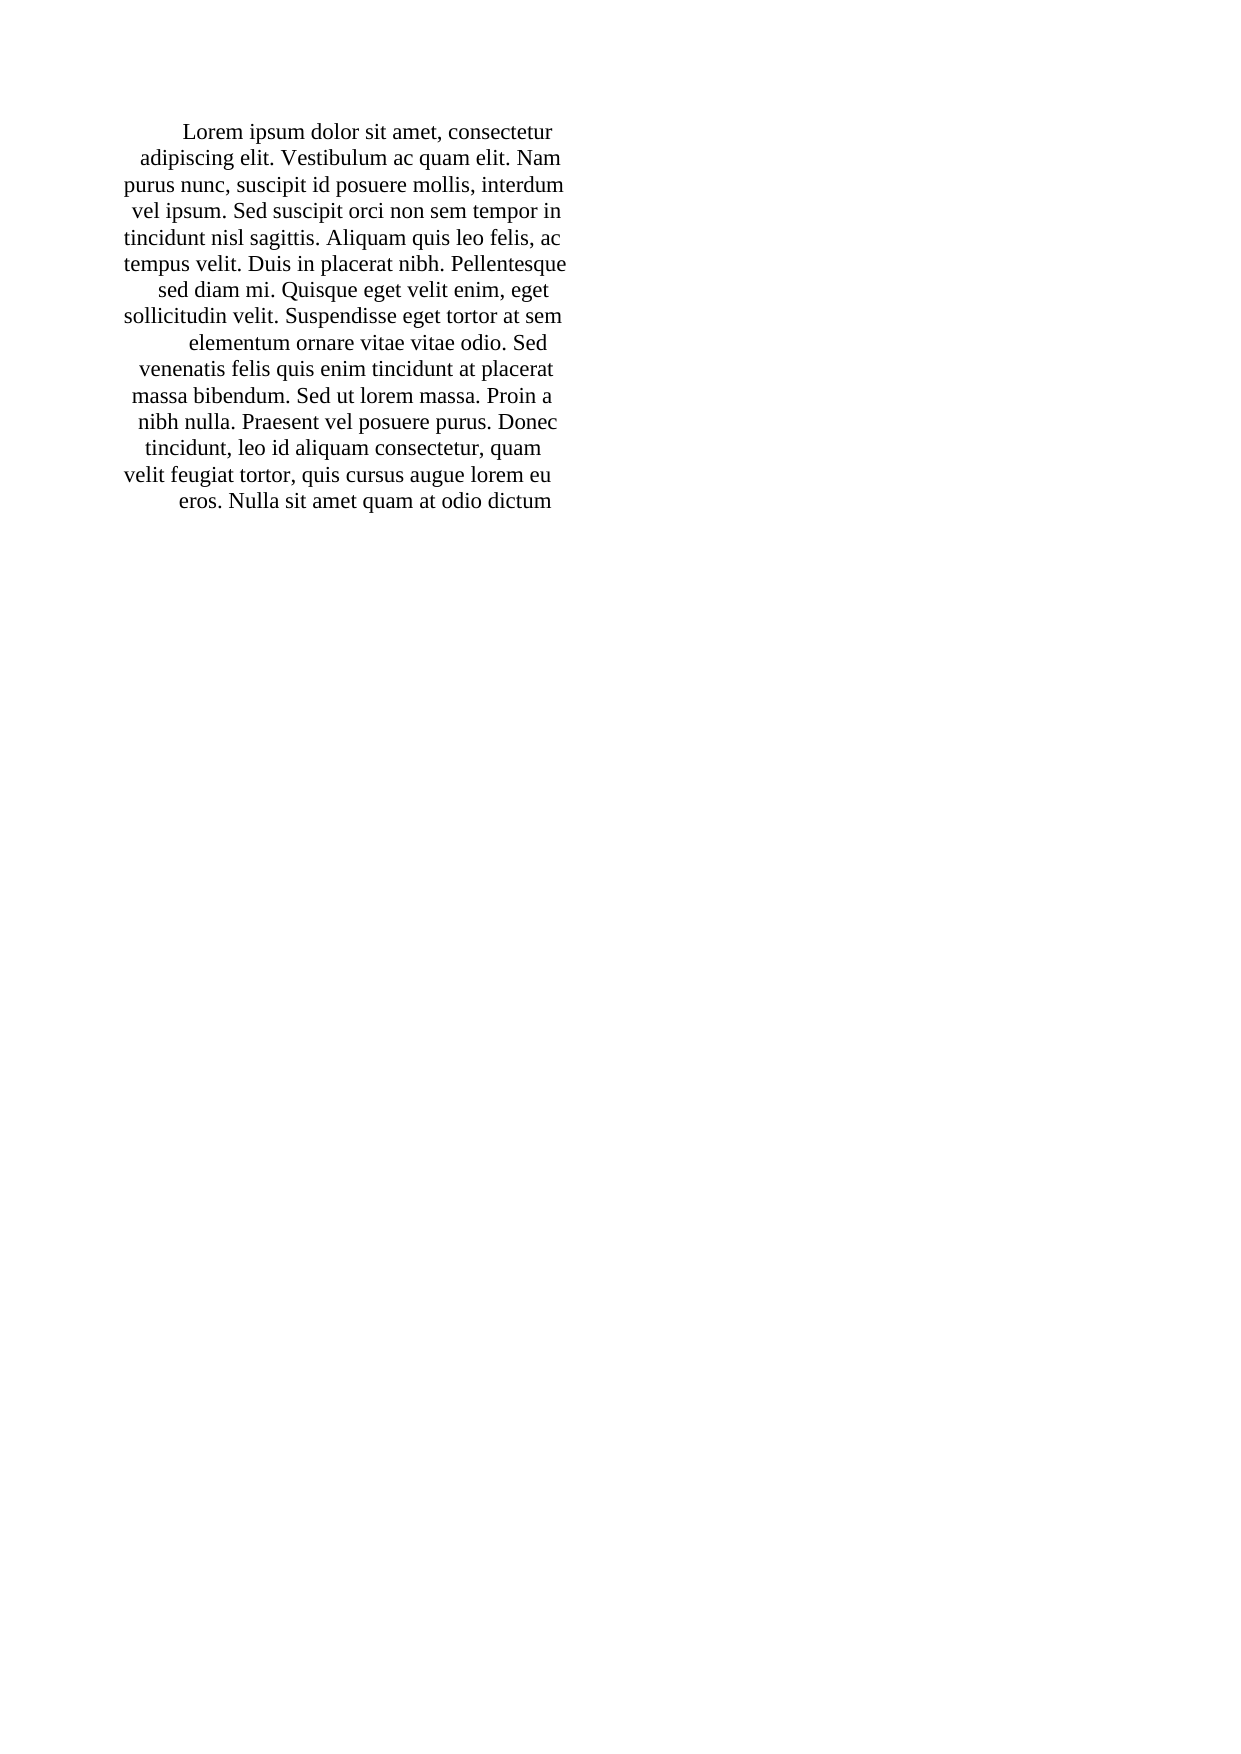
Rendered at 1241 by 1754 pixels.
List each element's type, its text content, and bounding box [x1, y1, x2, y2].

text elementum ornare vitae vitae odio. Sed [118, 329, 1122, 355]
text adipiscing elit. Vestibulum ac quam elit. Nam purus nunc, suscipit id posuere mollis, interdum [118, 144, 1122, 197]
text venenatis felis quis enim tincidunt at placerat [118, 355, 1122, 382]
text vel ipsum. Sed suscipit orci non sem tempor in tincidunt nisl sagittis. Aliquam quis leo felis, ac tempus velit. Duis in placerat nibh. Pellentesque [118, 197, 1122, 276]
text tincidunt, leo id aliquam consectetur, quam velit feugiat tortor, quis cursus augue lorem eu [118, 434, 1122, 487]
text massa bibendum. Sed ut lorem massa. Proin a [118, 382, 1122, 408]
text nibh nulla. Praesent vel posuere purus. Donec [118, 408, 1122, 434]
text eros. Nulla sit amet quam at odio dictum [118, 487, 1122, 513]
text Lorem ipsum dolor sit amet, consectetur [118, 118, 1122, 144]
text sed diam mi. Quisque eget velit enim, eget sollicitudin velit. Suspendisse eget tortor at sem [118, 276, 1122, 329]
